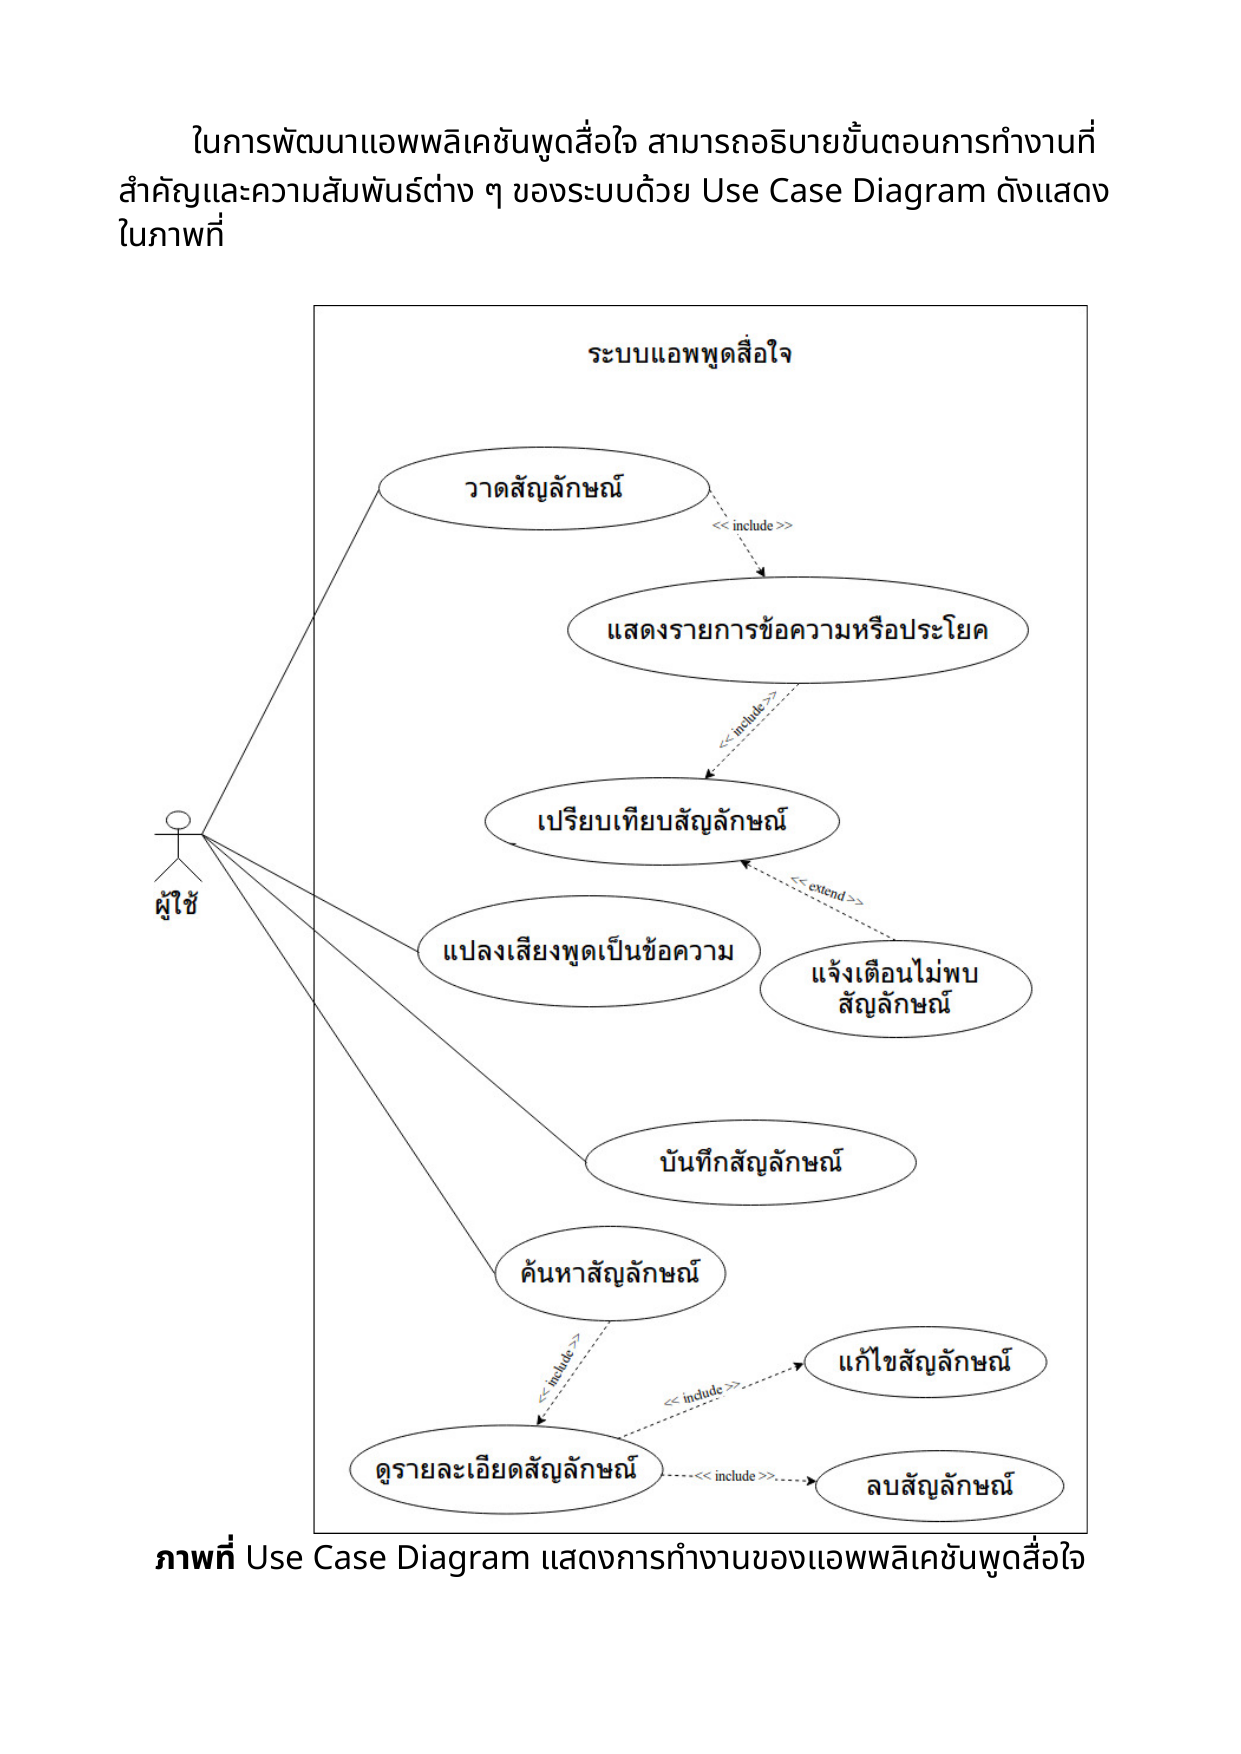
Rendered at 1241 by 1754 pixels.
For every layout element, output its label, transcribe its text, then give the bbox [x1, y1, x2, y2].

picture [153, 305, 1088, 1534]
text ในการพัฒนาแอพพลิเคชันพูดสื่อใจ สามารถอธิบายขั้นตอนการทำงานที่สำคัญและความสัมพันธ์ต่าง ๆ ของระบบด้วย Use Case Diagram ดังแสดงในภาพที่ [118, 118, 1123, 260]
text ภาพที่ Use Case Diagram แสดงการทำงานของแอพพลิเคชันพูดสื่อใจ [118, 305, 1123, 1583]
